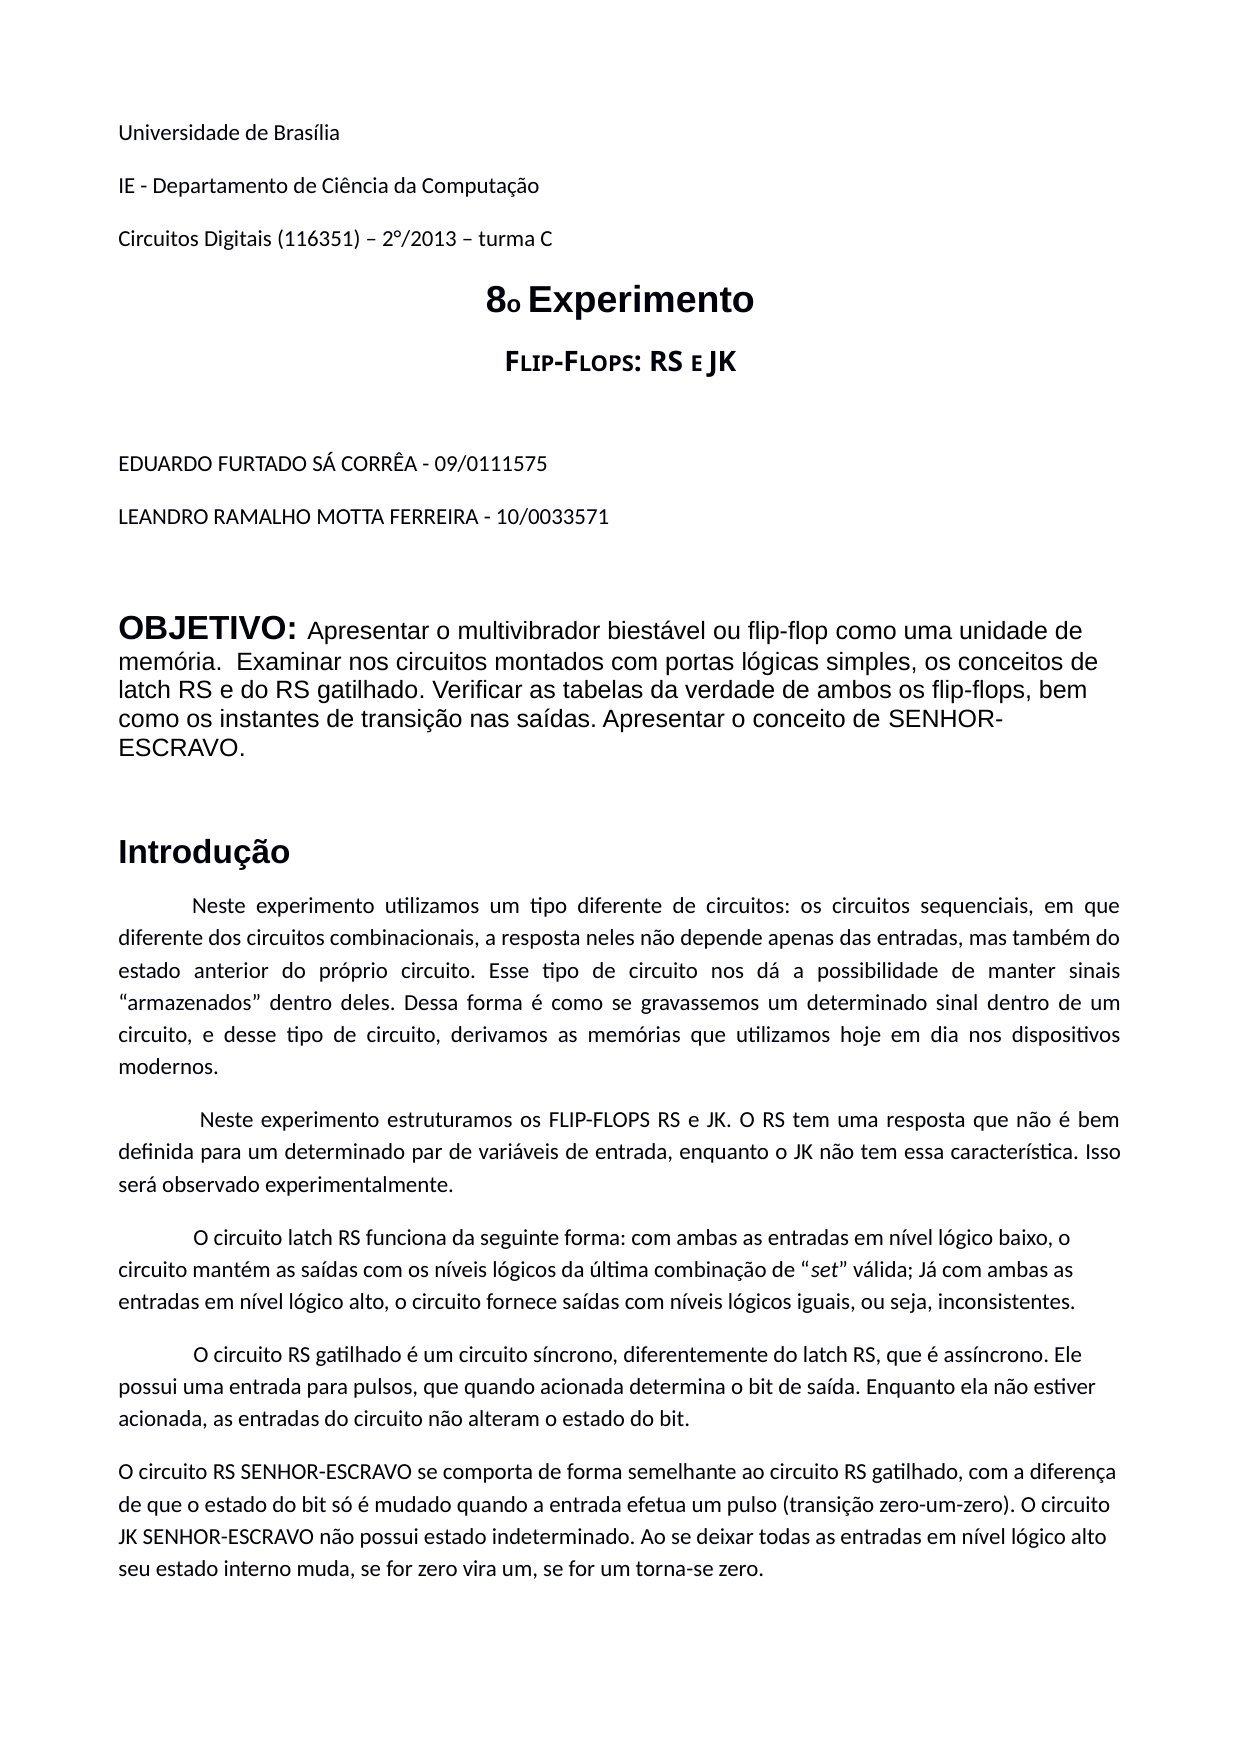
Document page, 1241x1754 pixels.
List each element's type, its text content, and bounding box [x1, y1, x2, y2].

text Circuitos Digitais (116351) – 2°/2013 – turma C [118, 224, 1122, 252]
text Neste experimento estruturamos os FLIP-FLOPS RS e JK. O RS tem uma resposta que não é bem definida para um determinado par de variáveis de entrada, enquanto o JK não tem essa característica. Isso será observado experimentalmente. [118, 1105, 1122, 1198]
text Neste experimento utilizamos um tipo diferente de circuitos: os circuitos sequenciais, em que diferente dos circuitos combinacionais, a resposta neles não depende apenas das entradas, mas também do estado anterior do próprio circuito. Esse tipo de circuito nos dá a possibilidade de manter sinais “armazenados” dentro deles. Dessa forma é como se gravassemos um determinado sinal dentro de um circuito, e desse tipo de circuito, derivamos as memórias que utilizamos hoje em dia nos dispositivos modernos. [118, 891, 1122, 1080]
text OBJETIVO: Apresentar o multivibrador biestável ou flip-flop como uma unidade de memória. Examinar nos circuitos montados com portas lógicas simples, os conceitos de latch RS e do RS gatilhado. Verificar as tabelas da verdade de ambos os flip-flops, bem como os instantes de transição nas saídas. Apresentar o conceito de SENHOR-ESCRAVO. [118, 608, 1122, 762]
text O circuito RS SENHOR-ESCRAVO se comporta de forma semelhante ao circuito RS gatilhado, com a diferença de que o estado do bit só é mudado quando a entrada efetua um pulso (transição zero-um-zero). O circuito JK SENHOR-ESCRAVO não possui estado indeterminado. Ao se deixar todas as entradas em nível lógico alto seu estado interno muda, se for zero vira um, se for um torna-se zero. [118, 1457, 1122, 1582]
text Universidade de Brasília [118, 118, 1122, 146]
text EDUARDO FURTADO SÁ CORRÊA - 09/0111575 [118, 449, 1122, 477]
text Introdução [118, 832, 1122, 871]
text IE - Departamento de Ciência da Computação [118, 171, 1122, 199]
text O circuito latch RS funciona da seguinte forma: com ambas as entradas em nível lógico baixo, o circuito mantém as saídas com os níveis lógicos da última combinação de “set” válida; Já com ambas as entradas em nível lógico alto, o circuito fornece saídas com níveis lógicos iguais, ou seja, inconsistentes. [118, 1223, 1122, 1315]
text LEANDRO RAMALHO MOTTA FERREIRA - 10/0033571 [118, 502, 1122, 530]
text FLIP-FLOPS: RS E JK [118, 341, 1122, 379]
text 8o Experimento [118, 277, 1122, 320]
text O circuito RS gatilhado é um circuito síncrono, diferentemente do latch RS, que é assíncrono. Ele possui uma entrada para pulsos, que quando acionada determina o bit de saída. Enquanto ela não estiver acionada, as entradas do circuito não alteram o estado do bit. [118, 1340, 1122, 1432]
